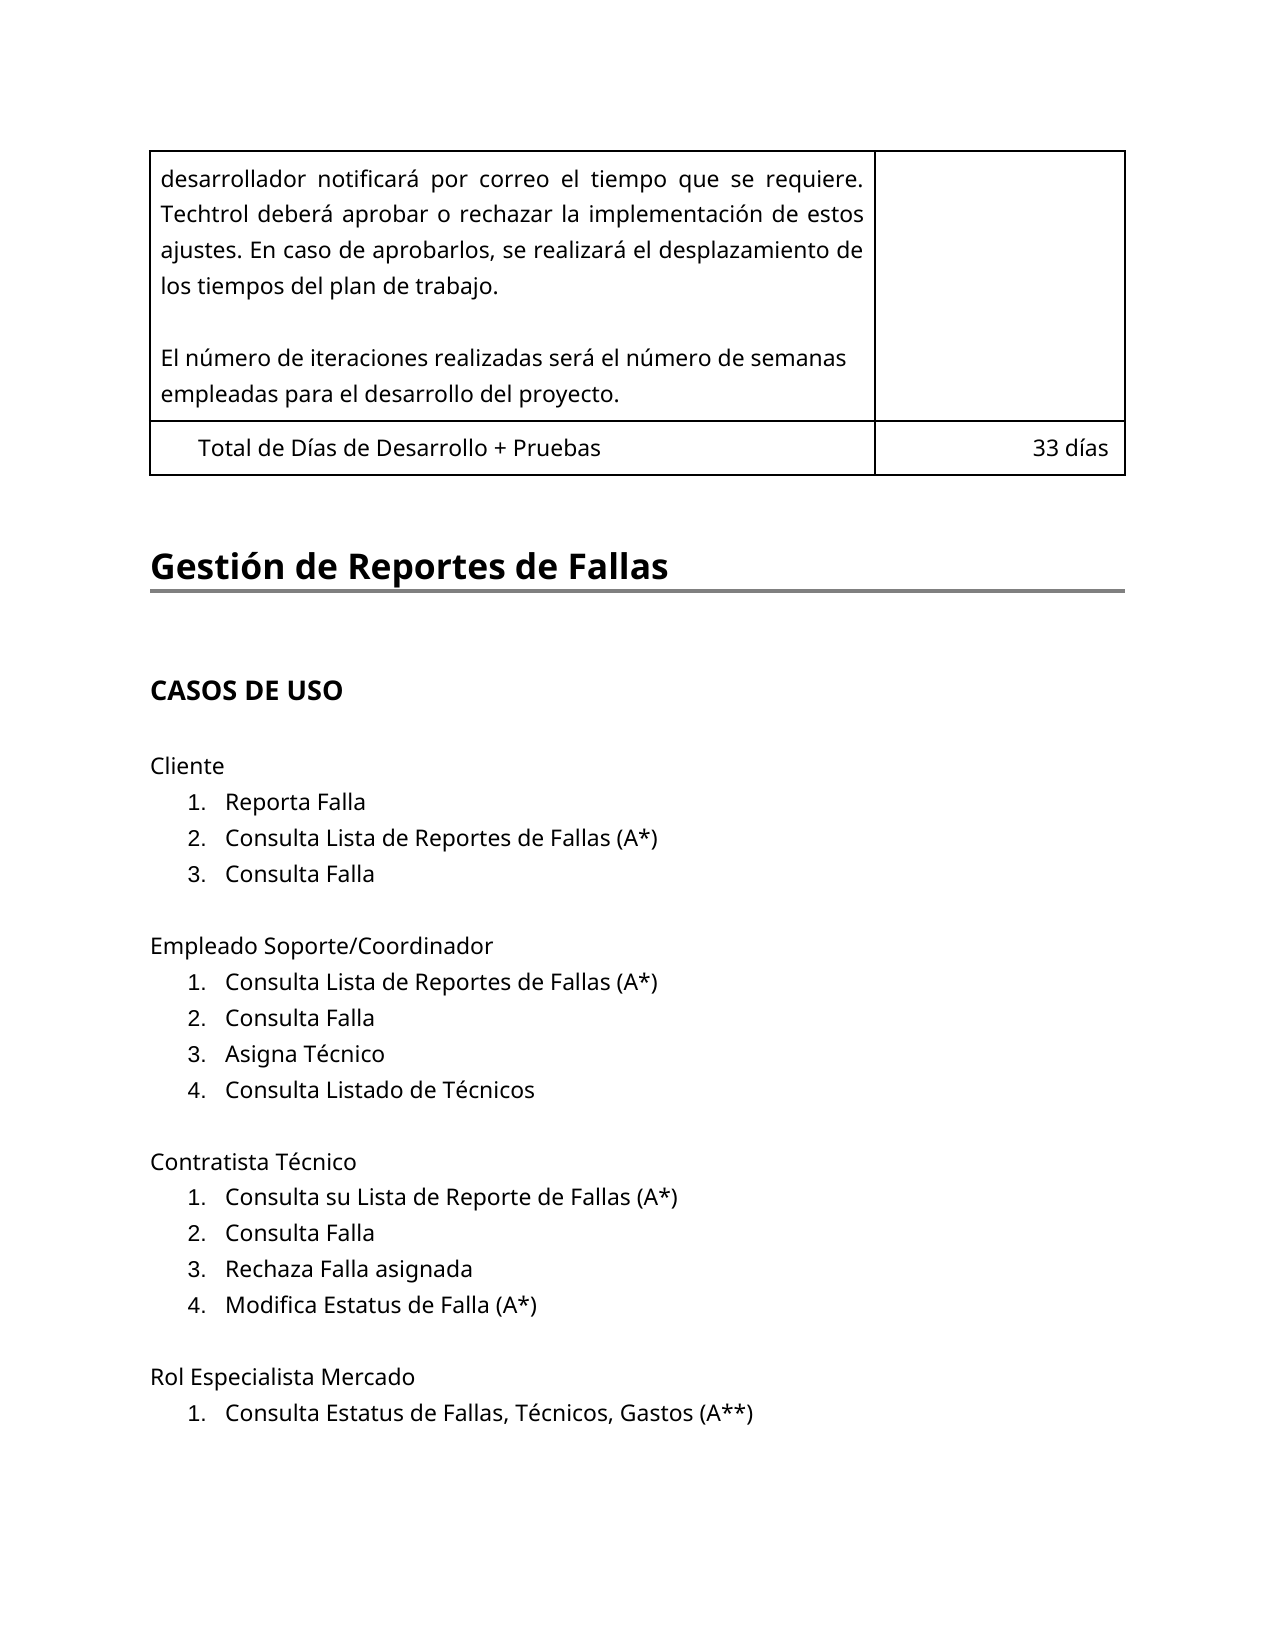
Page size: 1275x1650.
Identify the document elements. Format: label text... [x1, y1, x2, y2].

text Cliente [150, 750, 1125, 781]
text Contratista Técnico [150, 1145, 1125, 1177]
list Consulta Lista de Reportes de Fallas (A*) [187, 966, 1125, 997]
text Rol Especialista Mercado [150, 1361, 1125, 1392]
list Asigna Técnico [187, 1038, 1125, 1069]
list Rechaza Falla asignada [187, 1253, 1125, 1284]
list Consulta Estatus de Fallas, Técnicos, Gastos (A**) [187, 1397, 1125, 1428]
list Consulta Falla [187, 1002, 1125, 1033]
table_cell desarrollador notificará por correo el tiempo que se requiere. Techtrol deberá aprobar o rechazar la implementación de estos ajustes. En caso de aprobarlos, se realizará el desplazamiento de los tiempos del plan de trabajo. El número de iteraciones realizadas será el número de semanas empleadas para el desarrollo del proyecto. [151, 152, 874, 420]
list Consulta Listado de Técnicos [187, 1073, 1125, 1105]
table_cell 33 días [876, 422, 1124, 474]
text Gestión de Reportes de Fallas [150, 541, 1125, 589]
list Consulta Falla [187, 858, 1125, 889]
text CASOS DE USO [150, 672, 1125, 709]
list Consulta su Lista de Reporte de Fallas (A*) [187, 1181, 1125, 1213]
text Empleado Soporte/Coordinador [150, 930, 1125, 961]
list Consulta Lista de Reportes de Fallas (A*) [187, 822, 1125, 853]
table_cell [876, 152, 1124, 420]
list Modifica Estatus de Falla (A*) [187, 1289, 1125, 1320]
table_cell Total de Días de Desarrollo + Pruebas [151, 422, 874, 474]
list Reporta Falla [187, 786, 1125, 817]
list Consulta Falla [187, 1217, 1125, 1248]
